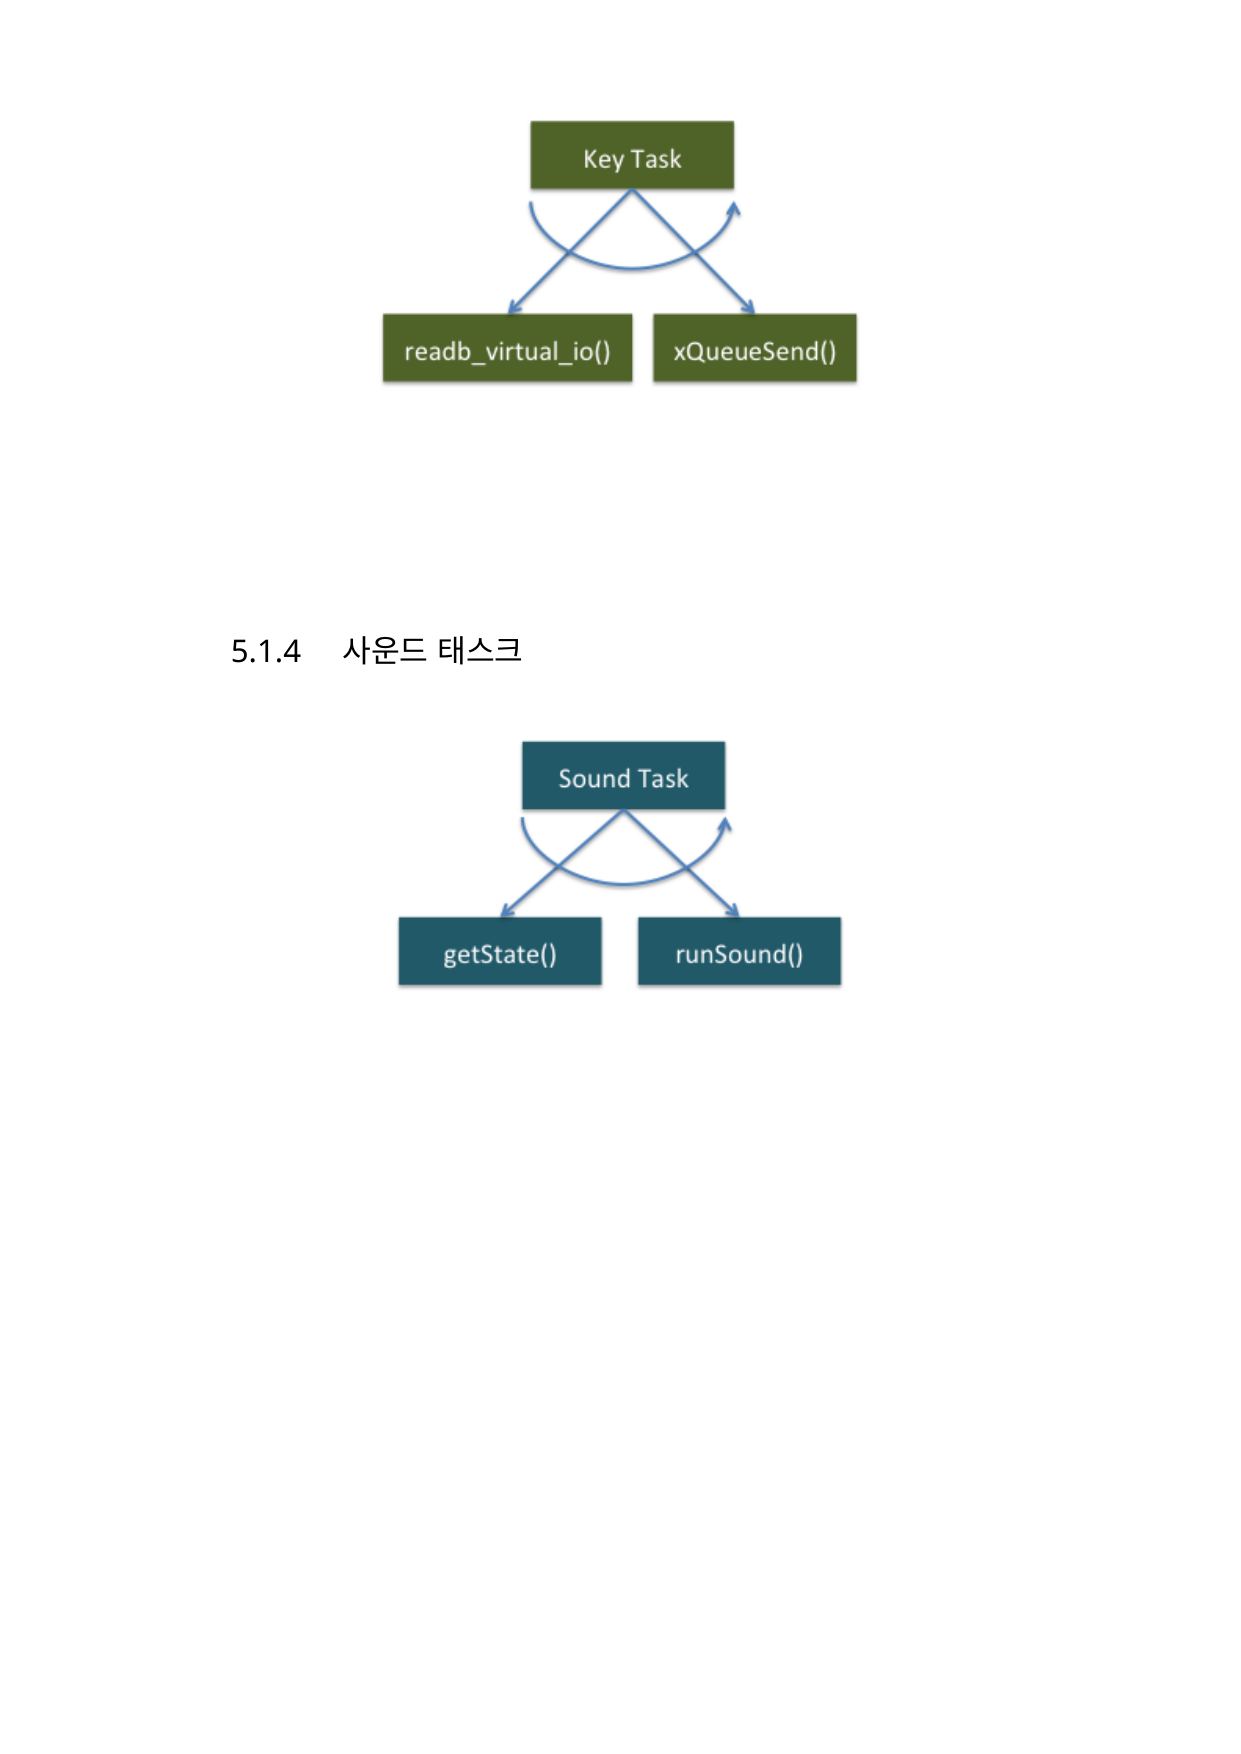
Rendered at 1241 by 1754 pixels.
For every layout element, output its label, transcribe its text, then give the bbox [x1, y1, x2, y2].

picture [393, 739, 847, 993]
picture [377, 118, 863, 390]
list 사운드 태스크 [231, 627, 1122, 672]
